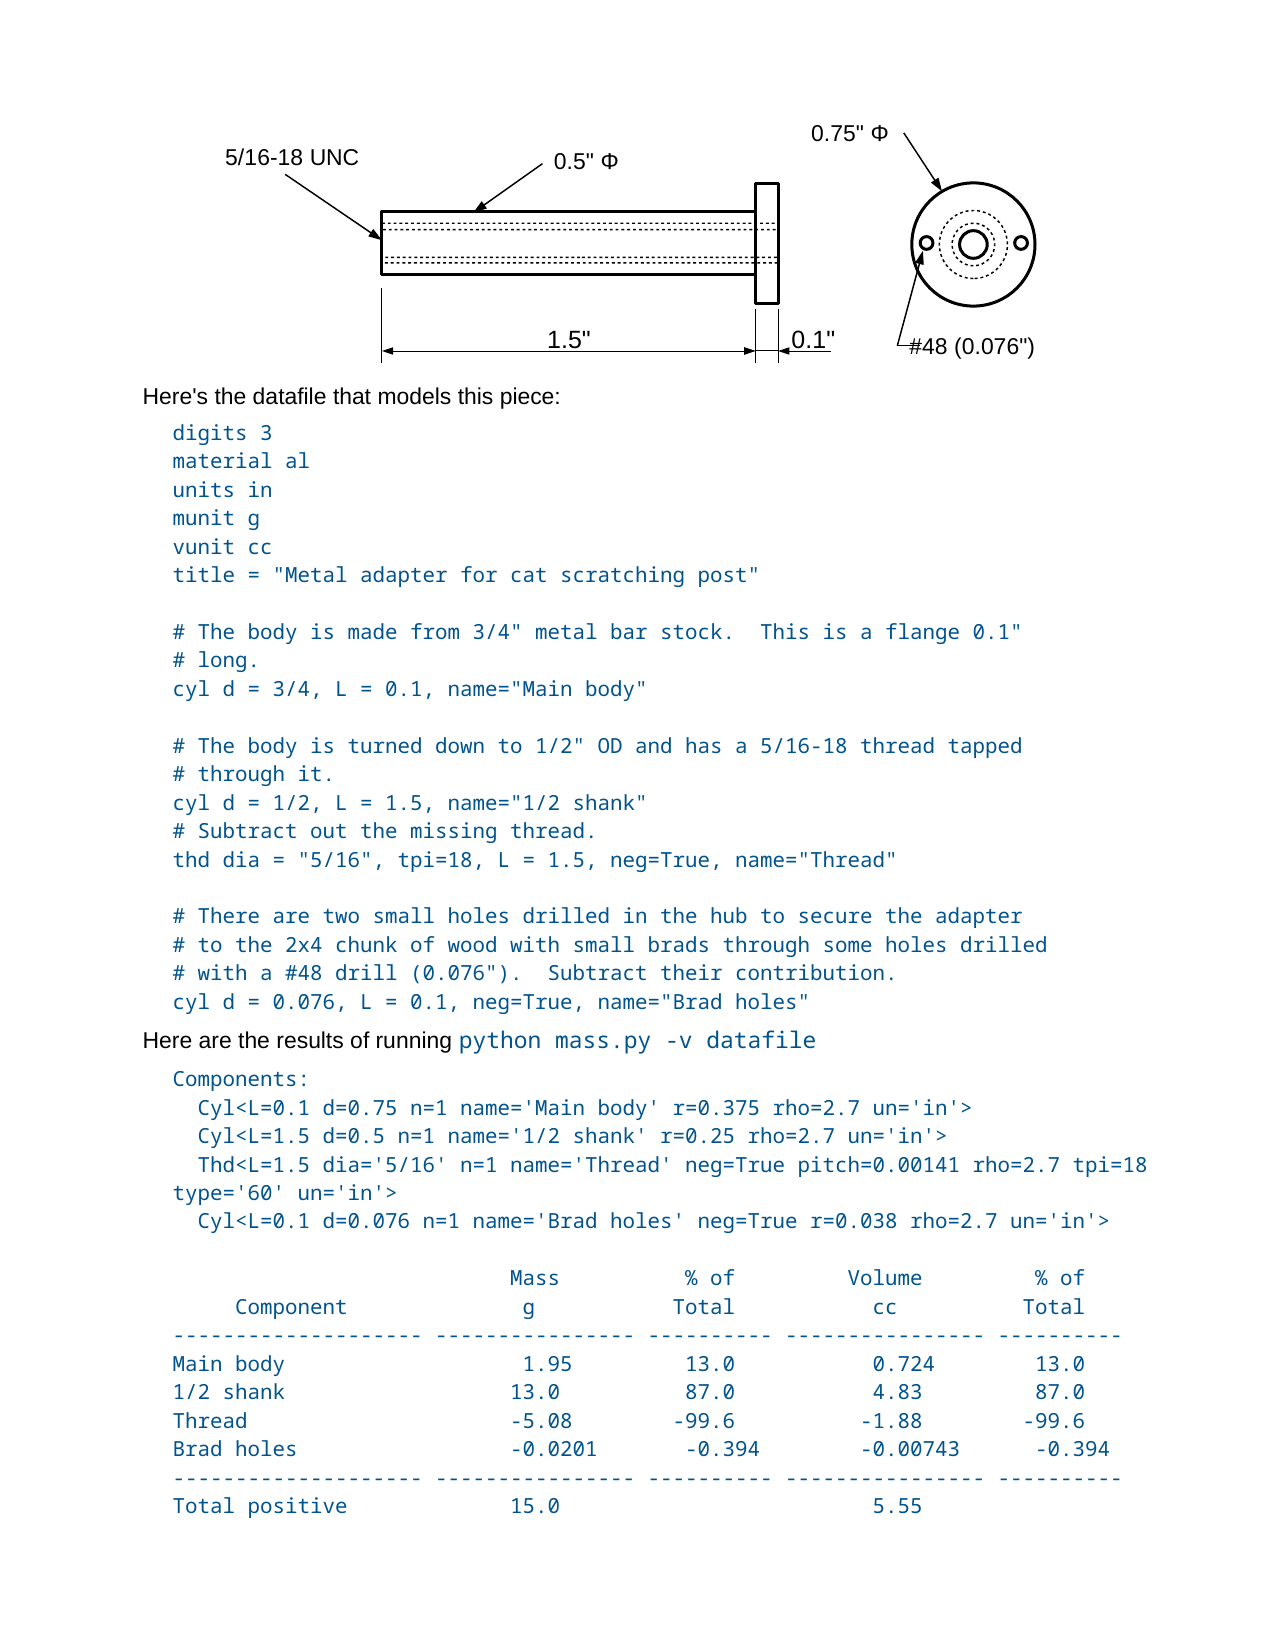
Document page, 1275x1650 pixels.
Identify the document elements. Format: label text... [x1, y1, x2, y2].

text Main body 1.95 13.0 0.724 13.0 [172, 1349, 1162, 1377]
text # Subtract out the missing thread. [172, 816, 1162, 845]
text # There are two small holes drilled in the hub to secure the adapter [172, 902, 1162, 930]
text # The body is turned down to 1/2" OD and has a 5/16-18 thread tapped [172, 731, 1162, 759]
text Components: [172, 1064, 1162, 1093]
text Total positive 15.0 5.55 [172, 1491, 1162, 1519]
text # through it. [172, 759, 1162, 788]
text Mass % of Volume % of [172, 1263, 1162, 1292]
text Cyl<L=1.5 d=0.5 n=1 name='1/2 shank' r=0.25 rho=2.7 un='in'> [172, 1121, 1162, 1150]
text Thread -5.08 -99.6 -1.88 -99.6 [172, 1406, 1162, 1434]
text 1/2 shank 13.0 87.0 4.83 87.0 [172, 1377, 1162, 1406]
text # with a #48 drill (0.076"). Subtract their contribution. [172, 958, 1162, 987]
text vunit cc [172, 532, 1162, 560]
text # The body is made from 3/4" metal bar stock. This is a flange 0.1" [172, 617, 1162, 646]
text Cyl<L=0.1 d=0.076 n=1 name='Brad holes' neg=True r=0.038 rho=2.7 un='in'> [172, 1207, 1162, 1235]
text Thd<L=1.5 dia='5/16' n=1 name='Thread' neg=True pitch=0.00141 rho=2.7 tpi=18 type='60' un='in'> [172, 1150, 1162, 1207]
text Here are the results of running python mass.py -v datafile [142, 1024, 1162, 1056]
text Component g Total cc Total [172, 1292, 1162, 1320]
text digits 3 [172, 418, 1162, 447]
text # to the 2x4 chunk of wood with small brads through some holes drilled [172, 930, 1162, 958]
text munit g [172, 503, 1162, 532]
text # long. [172, 646, 1162, 674]
text cyl d = 3/4, L = 0.1, name="Main body" [172, 674, 1162, 702]
text Here's the datafile that models this piece: [142, 112, 1162, 409]
text -------------------- ---------------- ---------- ---------------- ---------- [172, 1463, 1162, 1491]
text -------------------- ---------------- ---------- ---------------- ---------- [172, 1320, 1162, 1349]
text Cyl<L=0.1 d=0.75 n=1 name='Main body' r=0.375 rho=2.7 un='in'> [172, 1093, 1162, 1121]
text material al [172, 447, 1162, 475]
text cyl d = 1/2, L = 1.5, name="1/2 shank" [172, 788, 1162, 816]
text thd dia = "5/16", tpi=18, L = 1.5, neg=True, name="Thread" [172, 845, 1162, 873]
text cyl d = 0.076, L = 0.1, neg=True, name="Brad holes" [172, 987, 1162, 1015]
text units in [172, 475, 1162, 503]
text title = "Metal adapter for cat scratching post" [172, 560, 1162, 589]
text Brad holes -0.0201 -0.394 -0.00743 -0.394 [172, 1434, 1162, 1463]
